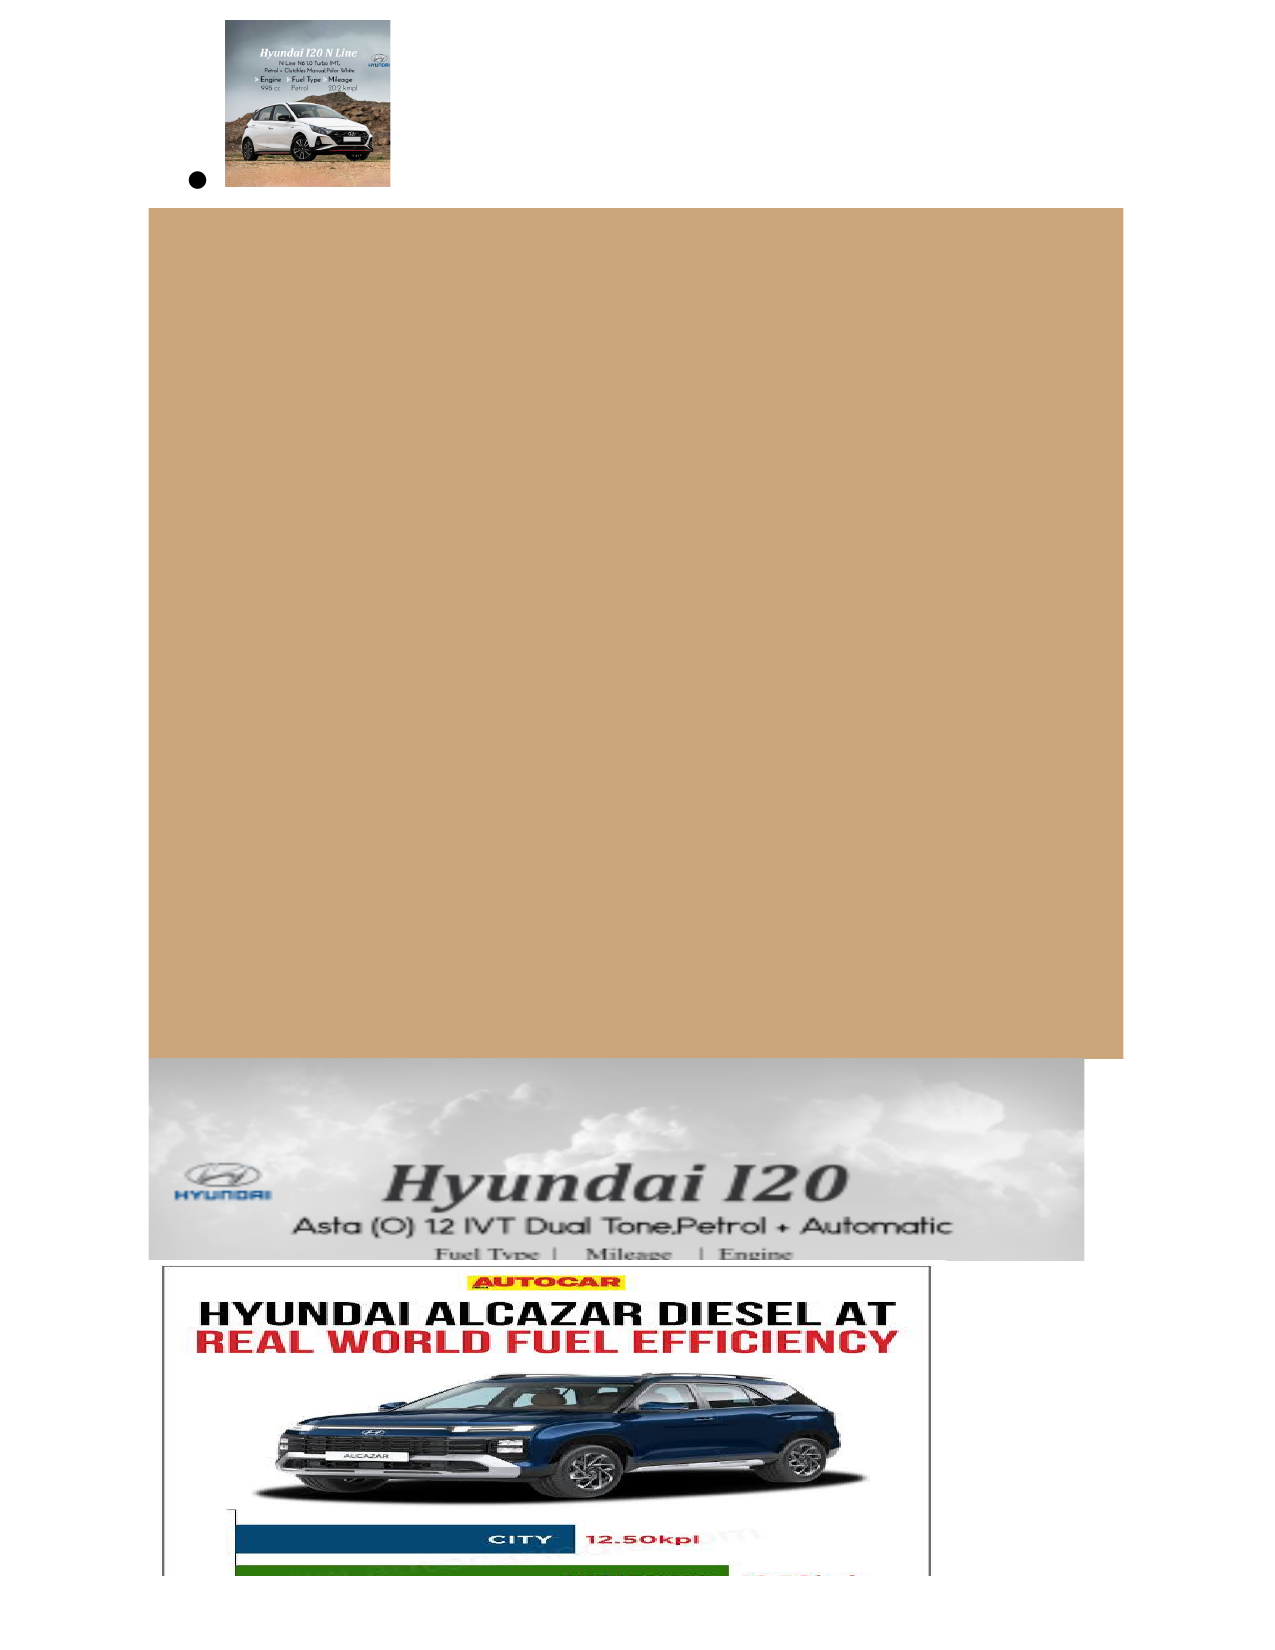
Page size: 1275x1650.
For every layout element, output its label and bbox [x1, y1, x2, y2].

picture [225, 20, 391, 187]
picture [148, 208, 1124, 1576]
